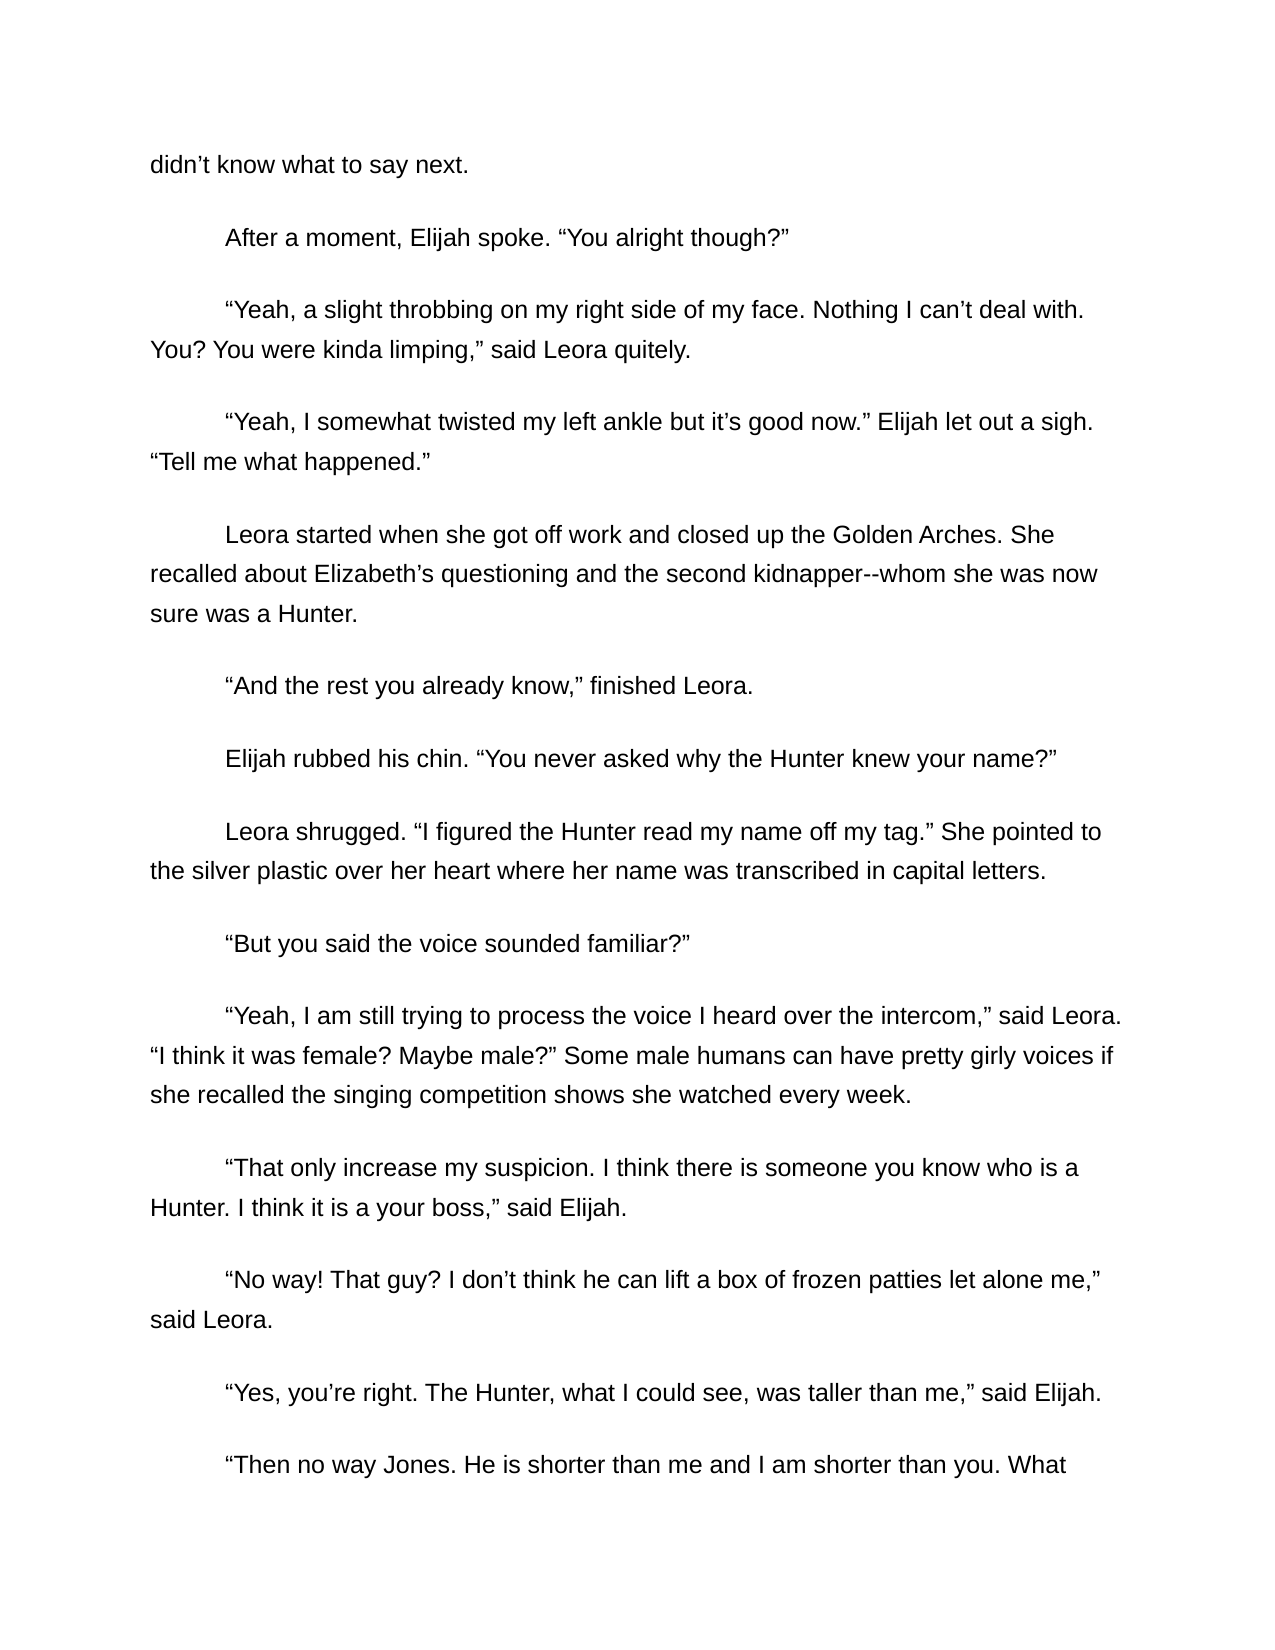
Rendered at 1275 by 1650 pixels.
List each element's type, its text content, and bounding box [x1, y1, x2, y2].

text Elijah rubbed his chin. “You never asked why the Hunter knew your name?” [150, 744, 1125, 773]
text “That only increase my suspicion. I think there is someone you know who is a Hunter. I think it is a your boss,” said Elijah. [150, 1153, 1125, 1221]
text didn’t know what to say next. [150, 150, 1125, 179]
text After a moment, Elijah spoke. “You alright though?” [150, 223, 1125, 251]
text Leora shrugged. “I figured the Hunter read my name off my tag.” She pointed to the silver plastic over her heart where her name was transcribed in capital letters. [150, 817, 1125, 885]
text “But you said the voice sounded familiar?” [150, 929, 1125, 957]
text “No way! That guy? I don’t think he can lift a box of frozen patties let alone me,” said Leora. [150, 1265, 1125, 1334]
text “Yeah, I somewhat twisted my left ankle but it’s good now.” Elijah let out a sigh. “Tell me what happened.” [150, 407, 1125, 476]
text Leora started when she got off work and closed up the Golden Arches. She recalled about Elizabeth’s questioning and the second kidnapper--whom she was now sure was a Hunter. [150, 519, 1125, 627]
text “Yeah, a slight throbbing on my right side of my face. Nothing I can’t deal with. You? You were kinda limping,” said Leora quitely. [150, 295, 1125, 363]
text “Then no way Jones. He is shorter than me and I am shorter than you. What [150, 1450, 1125, 1479]
text “Yes, you’re right. The Hunter, what I could see, was taller than me,” said Elijah. [150, 1377, 1125, 1406]
text “Yeah, I am still trying to process the voice I heard over the intercom,” said Leora. “I think it was female? Maybe male?” Some male humans can have pretty girly voices if she recalled the singing competition shows she watched every week. [150, 1001, 1125, 1109]
text “And the rest you already know,” finished Leora. [150, 671, 1125, 700]
